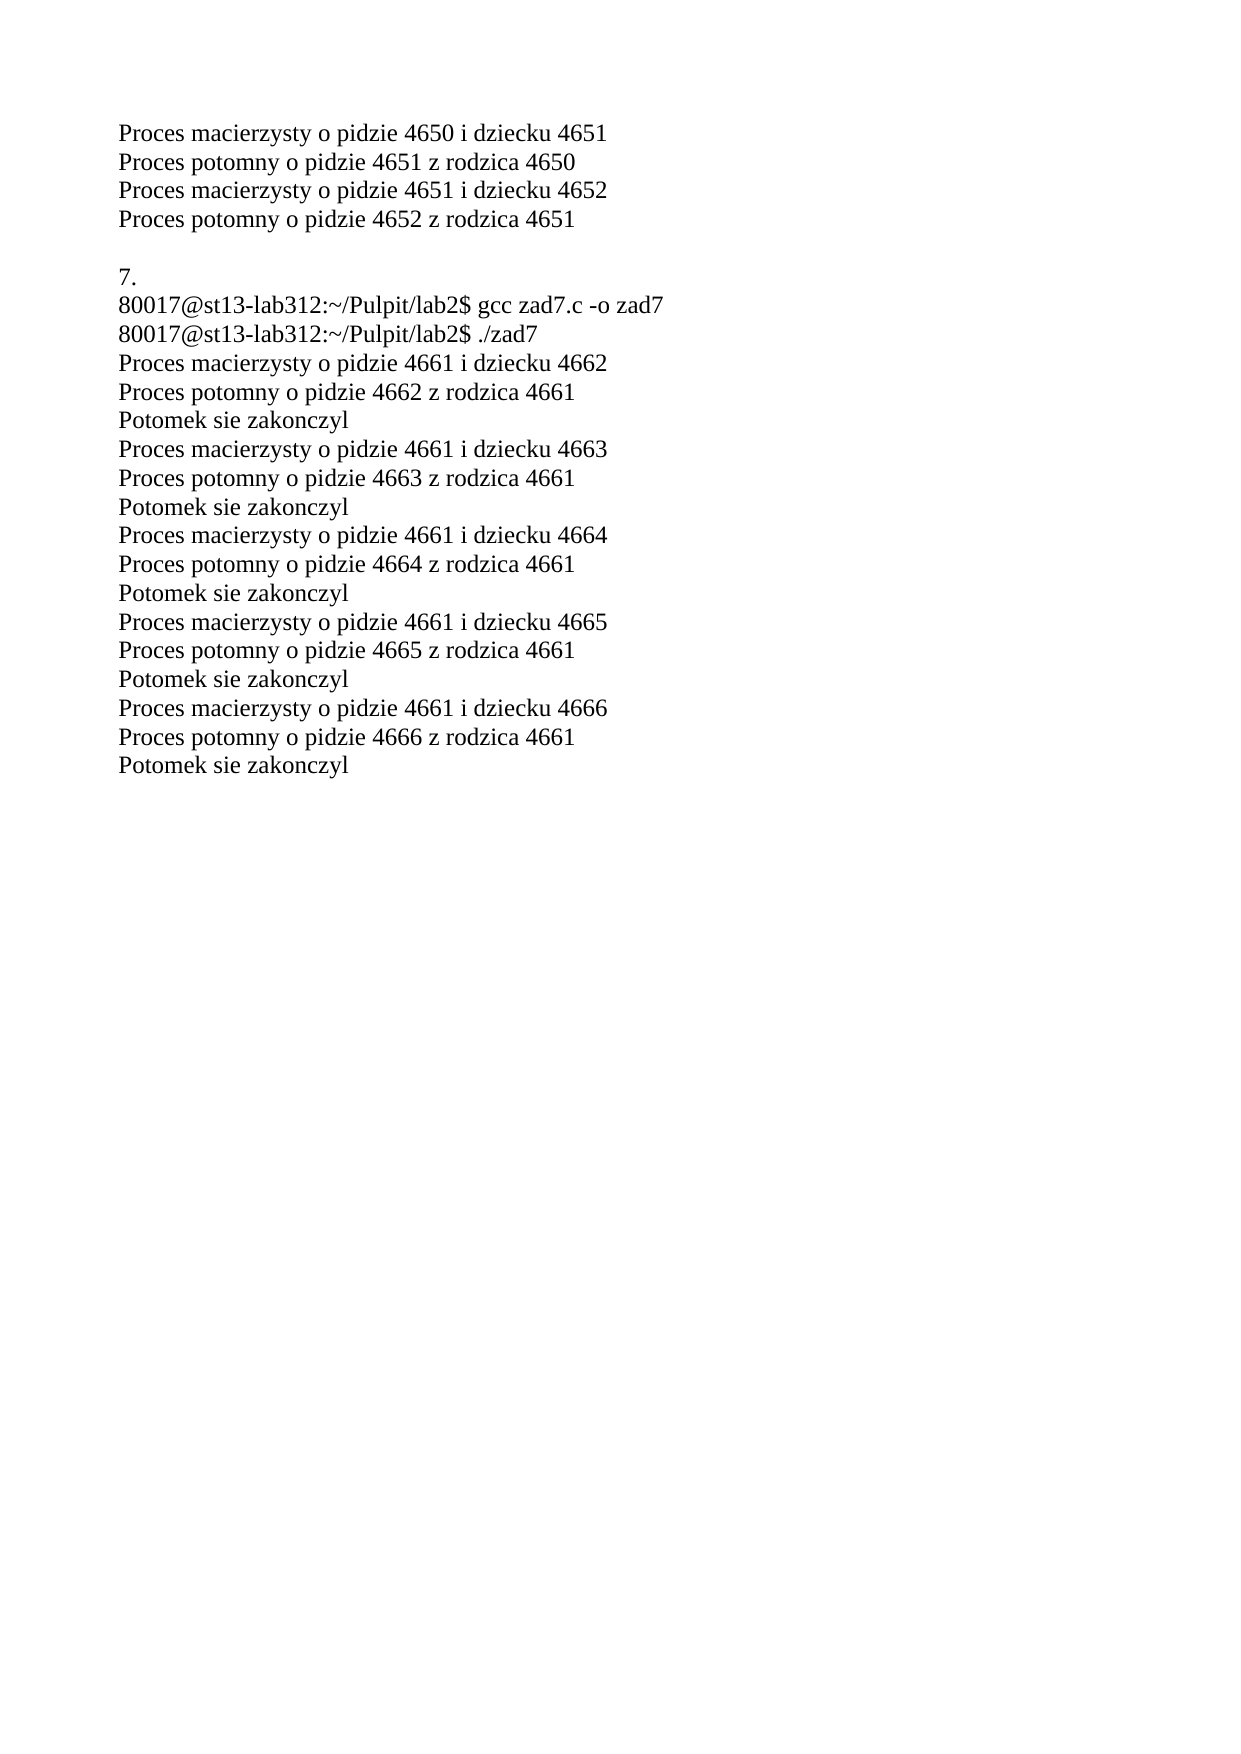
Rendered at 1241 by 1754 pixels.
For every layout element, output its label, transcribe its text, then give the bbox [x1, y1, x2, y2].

text Proces macierzysty o pidzie 4661 i dziecku 4663 [118, 434, 1122, 463]
text Proces potomny o pidzie 4664 z rodzica 4661 [118, 549, 1122, 578]
text Potomek sie zakonczyl [118, 492, 1122, 521]
text Proces potomny o pidzie 4662 z rodzica 4661 [118, 377, 1122, 406]
text Proces macierzysty o pidzie 4661 i dziecku 4662 [118, 348, 1122, 377]
text Proces macierzysty o pidzie 4651 i dziecku 4652 [118, 176, 1122, 204]
text Potomek sie zakonczyl [118, 664, 1122, 693]
text Proces potomny o pidzie 4663 z rodzica 4661 [118, 463, 1122, 492]
text Proces potomny o pidzie 4665 z rodzica 4661 [118, 636, 1122, 664]
text Potomek sie zakonczyl [118, 578, 1122, 607]
text 7. [118, 262, 1122, 291]
text Proces macierzysty o pidzie 4661 i dziecku 4664 [118, 521, 1122, 549]
text 80017@st13-lab312:~/Pulpit/lab2$ gcc zad7.c -o zad7 [118, 291, 1122, 319]
text Proces potomny o pidzie 4651 z rodzica 4650 [118, 147, 1122, 176]
text Proces macierzysty o pidzie 4650 i dziecku 4651 [118, 118, 1122, 147]
text Proces macierzysty o pidzie 4661 i dziecku 4666 [118, 693, 1122, 722]
text Potomek sie zakonczyl [118, 406, 1122, 434]
text Proces potomny o pidzie 4666 z rodzica 4661 [118, 722, 1122, 751]
text Proces potomny o pidzie 4652 z rodzica 4651 [118, 204, 1122, 233]
text Potomek sie zakonczyl [118, 751, 1122, 779]
text 80017@st13-lab312:~/Pulpit/lab2$ ./zad7 [118, 319, 1122, 348]
text Proces macierzysty o pidzie 4661 i dziecku 4665 [118, 607, 1122, 636]
